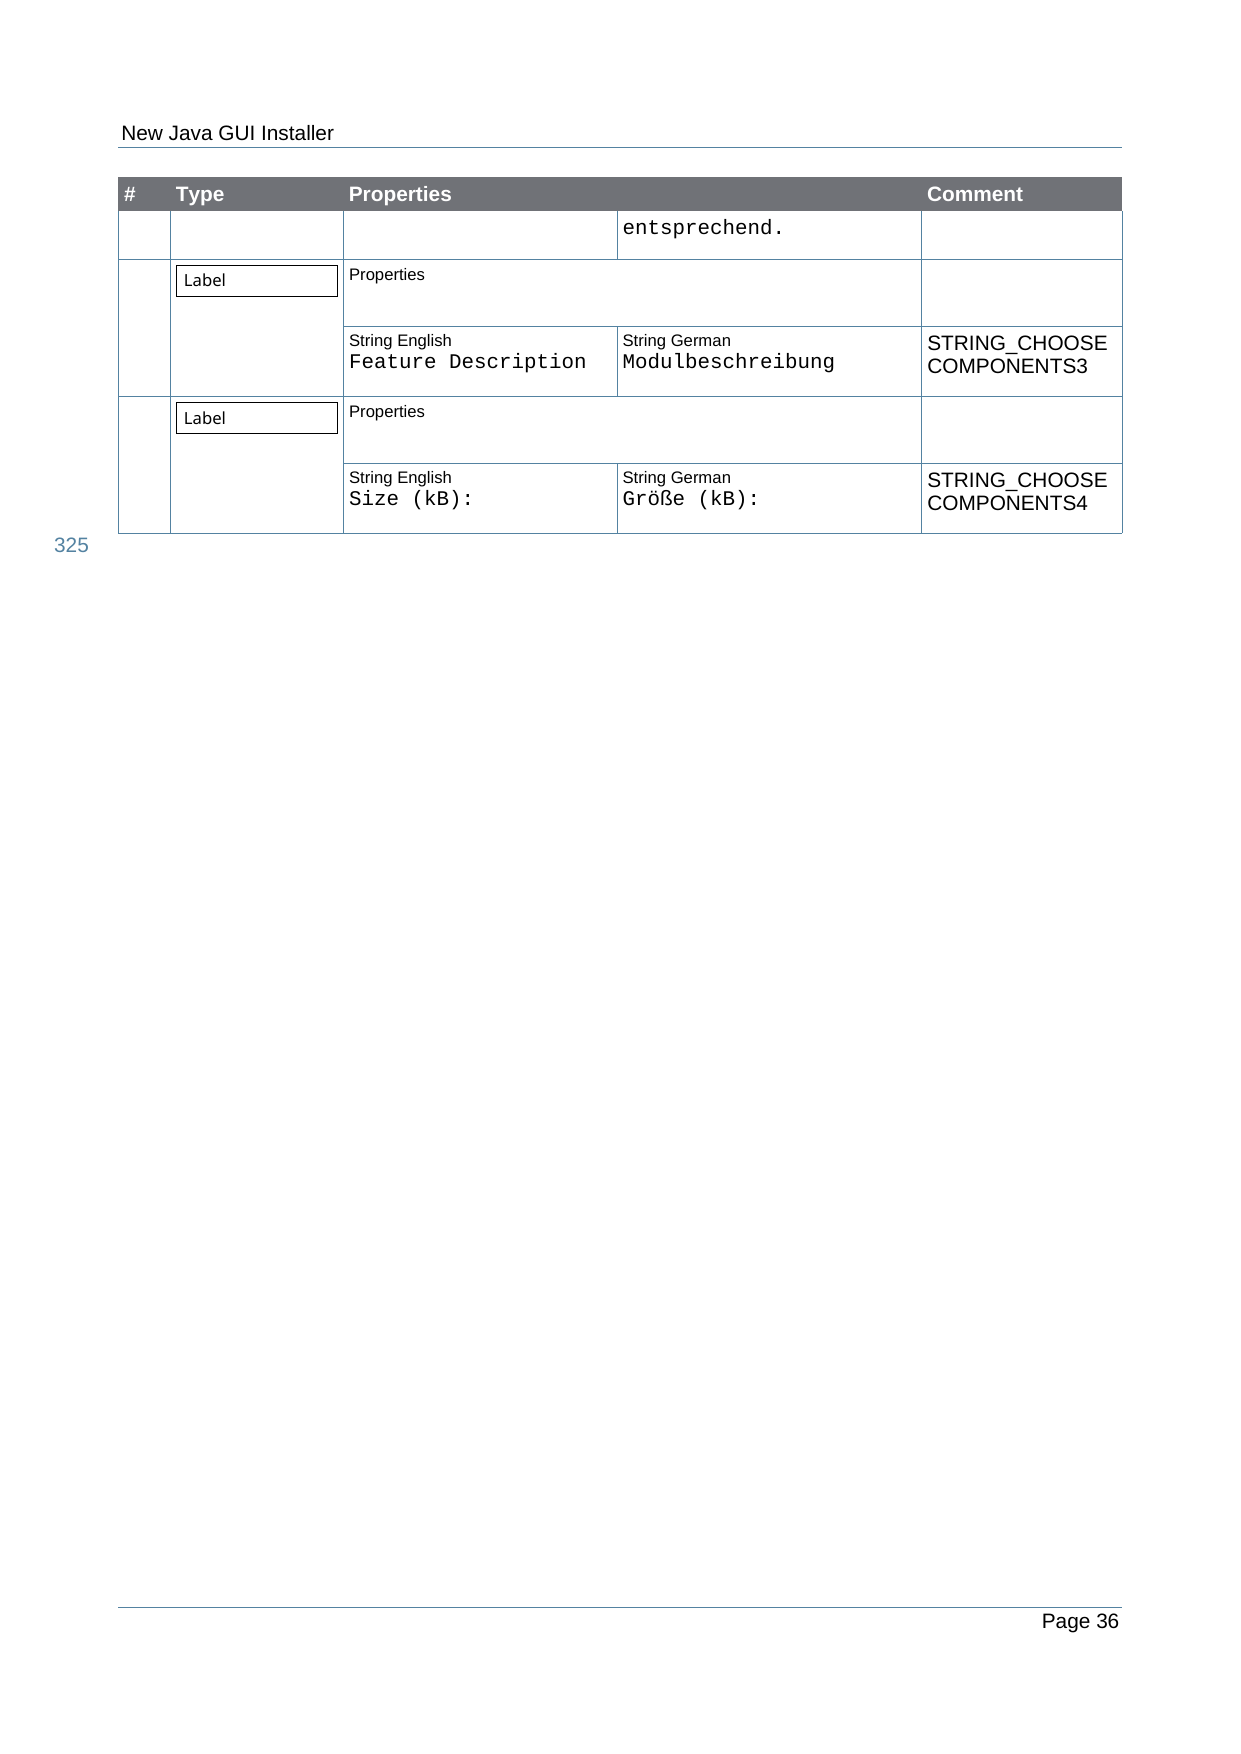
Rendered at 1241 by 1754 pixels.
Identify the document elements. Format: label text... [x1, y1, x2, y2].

table_cell String German Größe (kB): [618, 464, 921, 533]
table_header [922, 397, 1122, 463]
table_header Properties [344, 260, 921, 326]
table_cell entsprechend. [618, 211, 921, 259]
table_cell STRING_CHOOSECOMPONENTS4 [922, 464, 1122, 533]
table_header [922, 260, 1122, 326]
table_header Properties [344, 397, 921, 463]
table_cell [922, 211, 1122, 259]
table_cell <#> [119, 397, 170, 533]
table_cell <#> [119, 211, 170, 259]
table_cell [171, 397, 343, 533]
table_cell [171, 211, 343, 259]
table_cell STRING_CHOOSECOMPONENTS3 [922, 327, 1122, 396]
table_header Type [170, 177, 343, 211]
table_cell String German Modulbeschreibung [618, 327, 921, 396]
table_header Comment [921, 177, 1122, 211]
table_cell String English Size (kB): [344, 464, 617, 533]
table_header Properties [343, 177, 921, 211]
table_header # [118, 177, 170, 211]
table_cell [344, 211, 617, 259]
table_cell <#> [119, 260, 170, 396]
table_cell [171, 260, 343, 396]
table_cell String English Feature Description [344, 327, 617, 396]
